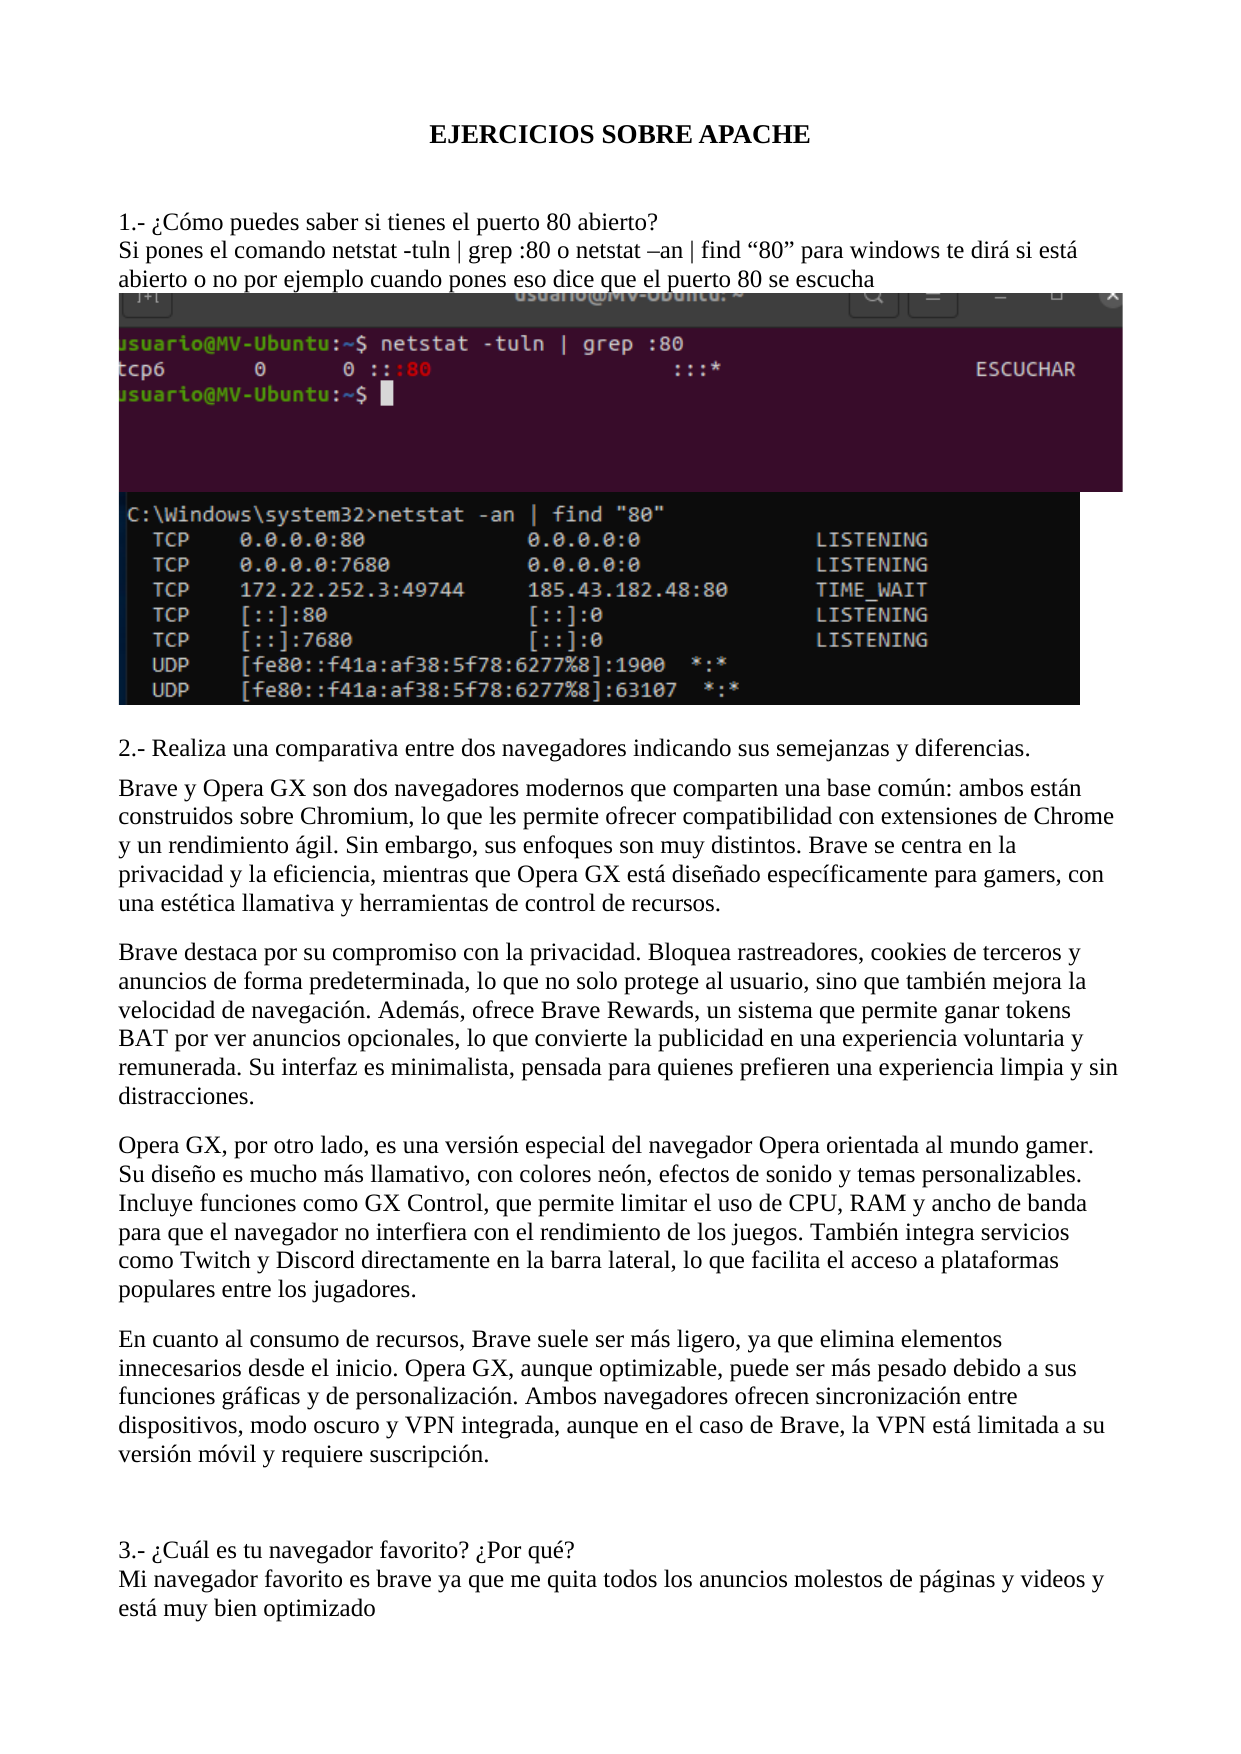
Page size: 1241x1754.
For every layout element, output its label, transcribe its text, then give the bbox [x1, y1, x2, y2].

text Mi navegador favorito es brave ya que me quita todos los anuncios molestos de páginas y videos y está muy bien optimizado [118, 1564, 1122, 1622]
text EJERCICIOS SOBRE APACHE [118, 118, 1122, 149]
text 1.- ¿Cómo puedes saber si tienes el puerto 80 abierto? [118, 207, 1122, 236]
text Opera GX, por otro lado, es una versión especial del navegador Opera orientada al mundo gamer. Su diseño es mucho más llamativo, con colores neón, efectos de sonido y temas personalizables. Incluye funciones como GX Control, que permite limitar el uso de CPU, RAM y ancho de banda para que el navegador no interfiera con el rendimiento de los juegos. También integra servicios como Twitch y Discord directamente en la barra lateral, lo que facilita el acceso a plataformas populares entre los jugadores. [118, 1131, 1122, 1303]
text Brave y Opera GX son dos navegadores modernos que comparten una base común: ambos están construidos sobre Chromium, lo que les permite ofrecer compatibilidad con extensiones de Chrome y un rendimiento ágil. Sin embargo, sus enfoques son muy distintos. Brave se centra en la privacidad y la eficiencia, mientras que Opera GX está diseñado específicamente para gamers, con una estética llamativa y herramientas de control de recursos. [118, 773, 1122, 916]
text Brave destaca por su compromiso con la privacidad. Bloquea rastreadores, cookies de terceros y anuncios de forma predeterminada, lo que no solo protege al usuario, sino que también mejora la velocidad de navegación. Además, ofrece Brave Rewards, un sistema que permite ganar tokens BAT por ver anuncios opcionales, lo que convierte la publicidad en una experiencia voluntaria y remunerada. Su interfaz es minimalista, pensada para quienes prefieren una experiencia limpia y sin distracciones. [118, 937, 1122, 1110]
text Si pones el comando netstat -tuln | grep :80 o netstat –an | find “80” para windows te dirá si está abierto o no por ejemplo cuando pones eso dice que el puerto 80 se escucha [118, 236, 1122, 293]
text En cuanto al consumo de recursos, Brave suele ser más ligero, ya que elimina elementos innecesarios desde el inicio. Opera GX, aunque optimizable, puede ser más pesado debido a sus funciones gráficas y de personalización. Ambos navegadores ofrecen sincronización entre dispositivos, modo oscuro y VPN integrada, aunque en el caso de Brave, la VPN está limitada a su versión móvil y requiere suscripción. [118, 1324, 1122, 1468]
text 2.- Realiza una comparativa entre dos navegadores indicando sus semejanzas y diferencias. [118, 733, 1122, 762]
text 3.- ¿Cuál es tu navegador favorito? ¿Por qué? [118, 1536, 1122, 1564]
